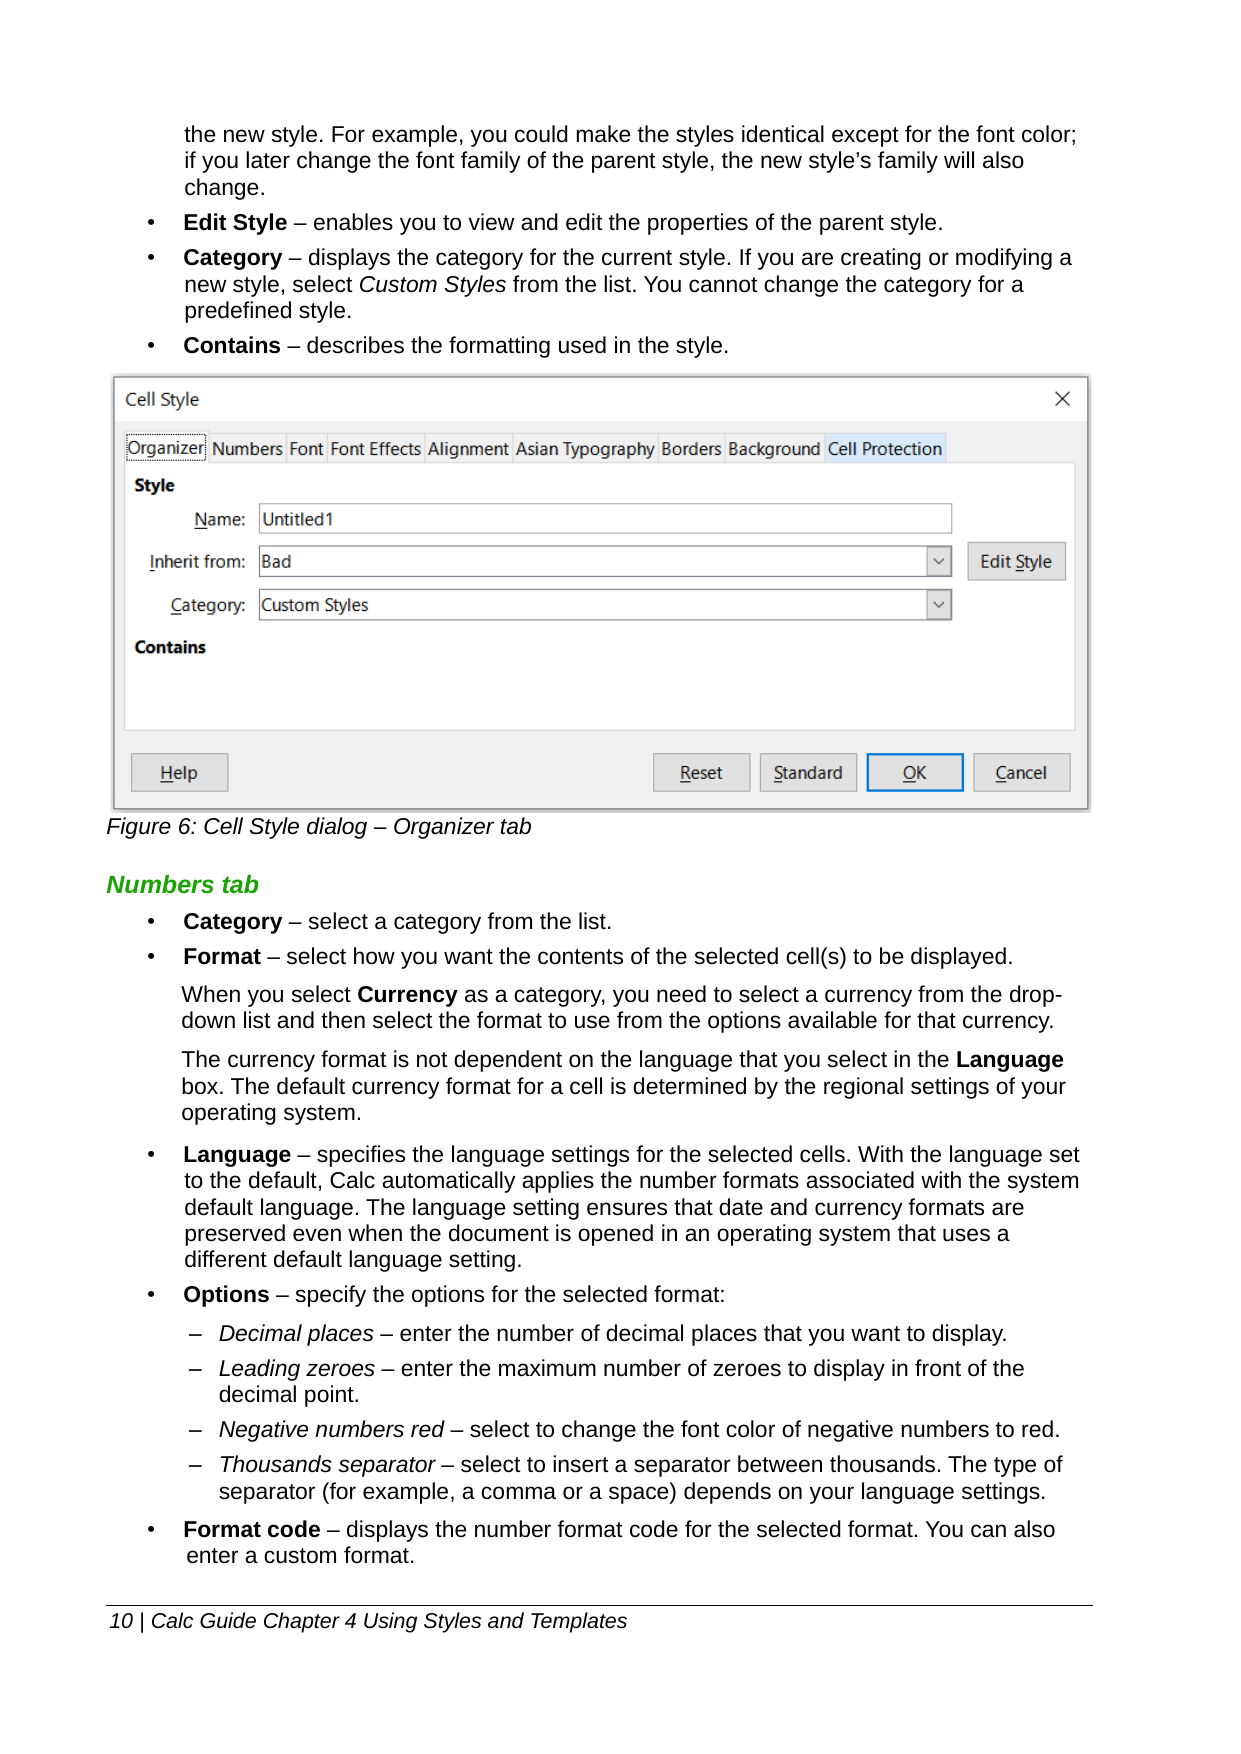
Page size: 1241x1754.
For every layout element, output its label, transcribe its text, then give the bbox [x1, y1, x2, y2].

picture [110, 373, 1092, 813]
list Leading zeroes – enter the maximum number of zeroes to display in front of the decimal point. [189, 1355, 1093, 1407]
subtitle Numbers tab [106, 870, 1093, 899]
list Thousands separator – select to insert a separator between thousands. The type of separator (for example, a comma or a space) depends on your language settings. [189, 1451, 1093, 1504]
list Category – displays the category for the current style. If you are creating or modifying a new style, select Custom Styles from the list. You cannot change the category for a predefined style. [144, 241, 1093, 323]
list the new style. For example, you could make the styles identical except for the font color; if you later change the font family of the parent style, the new style’s family will also change. [144, 118, 1093, 200]
list Format code – displays the number format code for the selected format. You can also enter a custom format. [144, 1513, 1093, 1572]
text The currency format is not dependent on the language that you select in the Language box. The default currency format for a cell is determined by the regional settings of your operating system. [181, 1046, 1093, 1125]
text Figure 6: Cell Style dialog – Organizer tab [106, 373, 1095, 839]
list Options – specify the options for the selected format: [144, 1278, 1093, 1311]
list Decimal places – enter the number of decimal places that you want to display. [189, 1319, 1093, 1346]
list Edit Style – enables you to view and edit the properties of the parent style. [144, 206, 1093, 235]
list Negative numbers red – select to change the font color of negative numbers to red. [189, 1416, 1093, 1443]
text When you select Currency as a category, you need to select a currency from the drop-down list and then select the format to use from the options available for that currency. [181, 981, 1093, 1034]
list Contains – describes the formatting used in the style. [144, 329, 1093, 361]
list Format – select how you want the contents of the selected cell(s) to be displayed. [144, 940, 1093, 972]
list Category – select a category from the list. [144, 905, 1093, 934]
list Language – specifies the language settings for the selected cells. With the language set to the default, Calc automatically applies the number formats associated with the system default language. The language setting ensures that date and currency formats are preserved even when the document is opened in an operating system that uses a different default language setting. [144, 1138, 1093, 1272]
